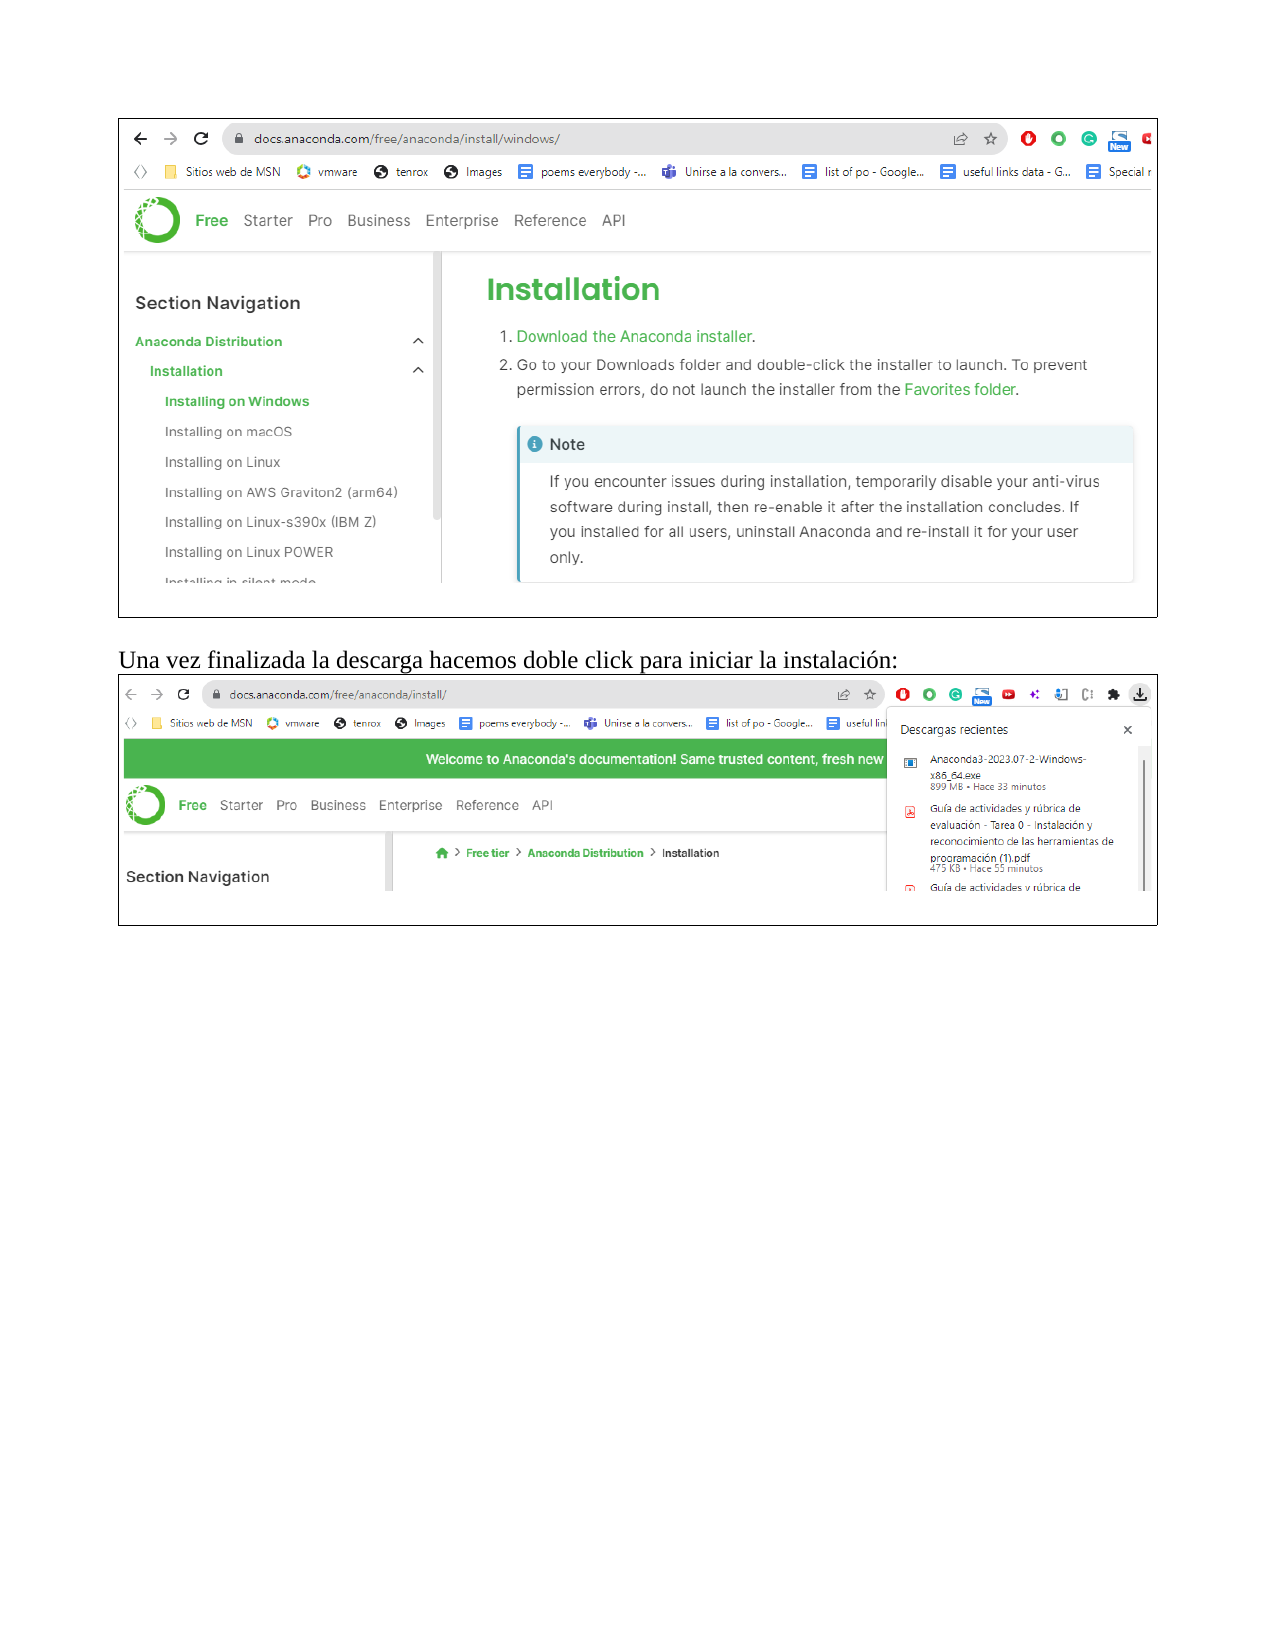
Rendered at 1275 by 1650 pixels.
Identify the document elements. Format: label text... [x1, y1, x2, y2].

picture [123, 123, 1152, 583]
text Una vez finalizada la descarga hacemos doble click para iniciar la instalación: [118, 646, 1157, 674]
picture [123, 680, 1152, 891]
table_header [119, 119, 1157, 617]
table_header [119, 675, 1157, 925]
